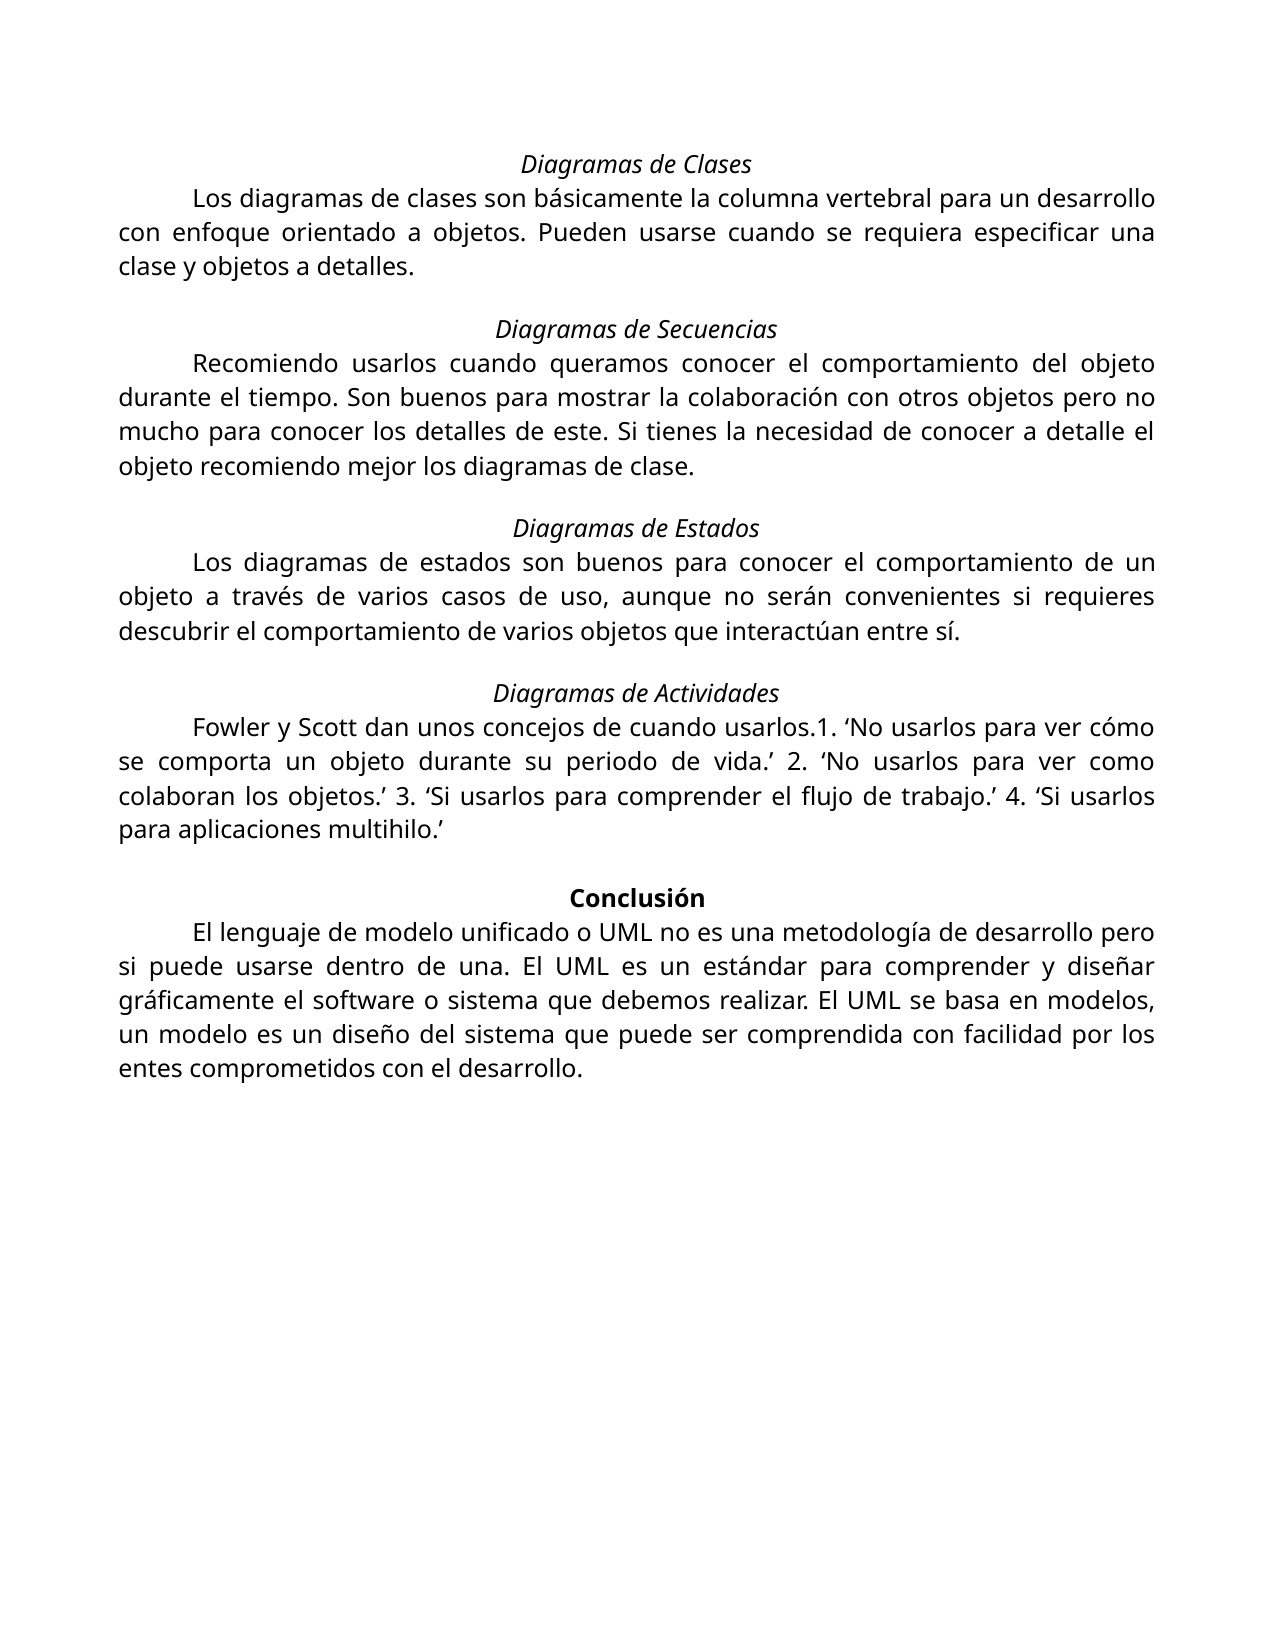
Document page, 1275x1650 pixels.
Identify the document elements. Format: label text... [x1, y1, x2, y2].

text Diagramas de Clases [118, 147, 1157, 181]
text Diagramas de Actividades [118, 676, 1157, 710]
text Fowler y Scott dan unos concejos de cuando usarlos.1. ‘No usarlos para ver cómo se comporta un objeto durante su periodo de vida.’ 2. ‘No usarlos para ver como colaboran los objetos.’ 3. ‘Si usarlos para comprender el flujo de trabajo.’ 4. ‘Si usarlos para aplicaciones multihilo.’ [118, 710, 1157, 846]
text El lenguaje de modelo unificado o UML no es una metodología de desarrollo pero si puede usarse dentro de una. El UML es un estándar para comprender y diseñar gráficamente el software o sistema que debemos realizar. El UML se basa en modelos, un modelo es un diseño del sistema que puede ser comprendida con facilidad por los entes comprometidos con el desarrollo. [118, 914, 1157, 1085]
text Los diagramas de estados son buenos para conocer el comportamiento de un objeto a través de varios casos de uso, aunque no serán convenientes si requieres descubrir el comportamiento de varios objetos que interactúan entre sí. [118, 545, 1157, 647]
text Diagramas de Estados [118, 511, 1157, 545]
text Conclusión [118, 880, 1157, 914]
text Diagramas de Secuencias [118, 312, 1157, 346]
text Los diagramas de clases son básicamente la columna vertebral para un desarrollo con enfoque orientado a objetos. Pueden usarse cuando se requiera especificar una clase y objetos a detalles. [118, 181, 1157, 283]
text Recomiendo usarlos cuando queramos conocer el comportamiento del objeto durante el tiempo. Son buenos para mostrar la colaboración con otros objetos pero no mucho para conocer los detalles de este. Si tienes la necesidad de conocer a detalle el objeto recomiendo mejor los diagramas de clase. [118, 346, 1157, 482]
